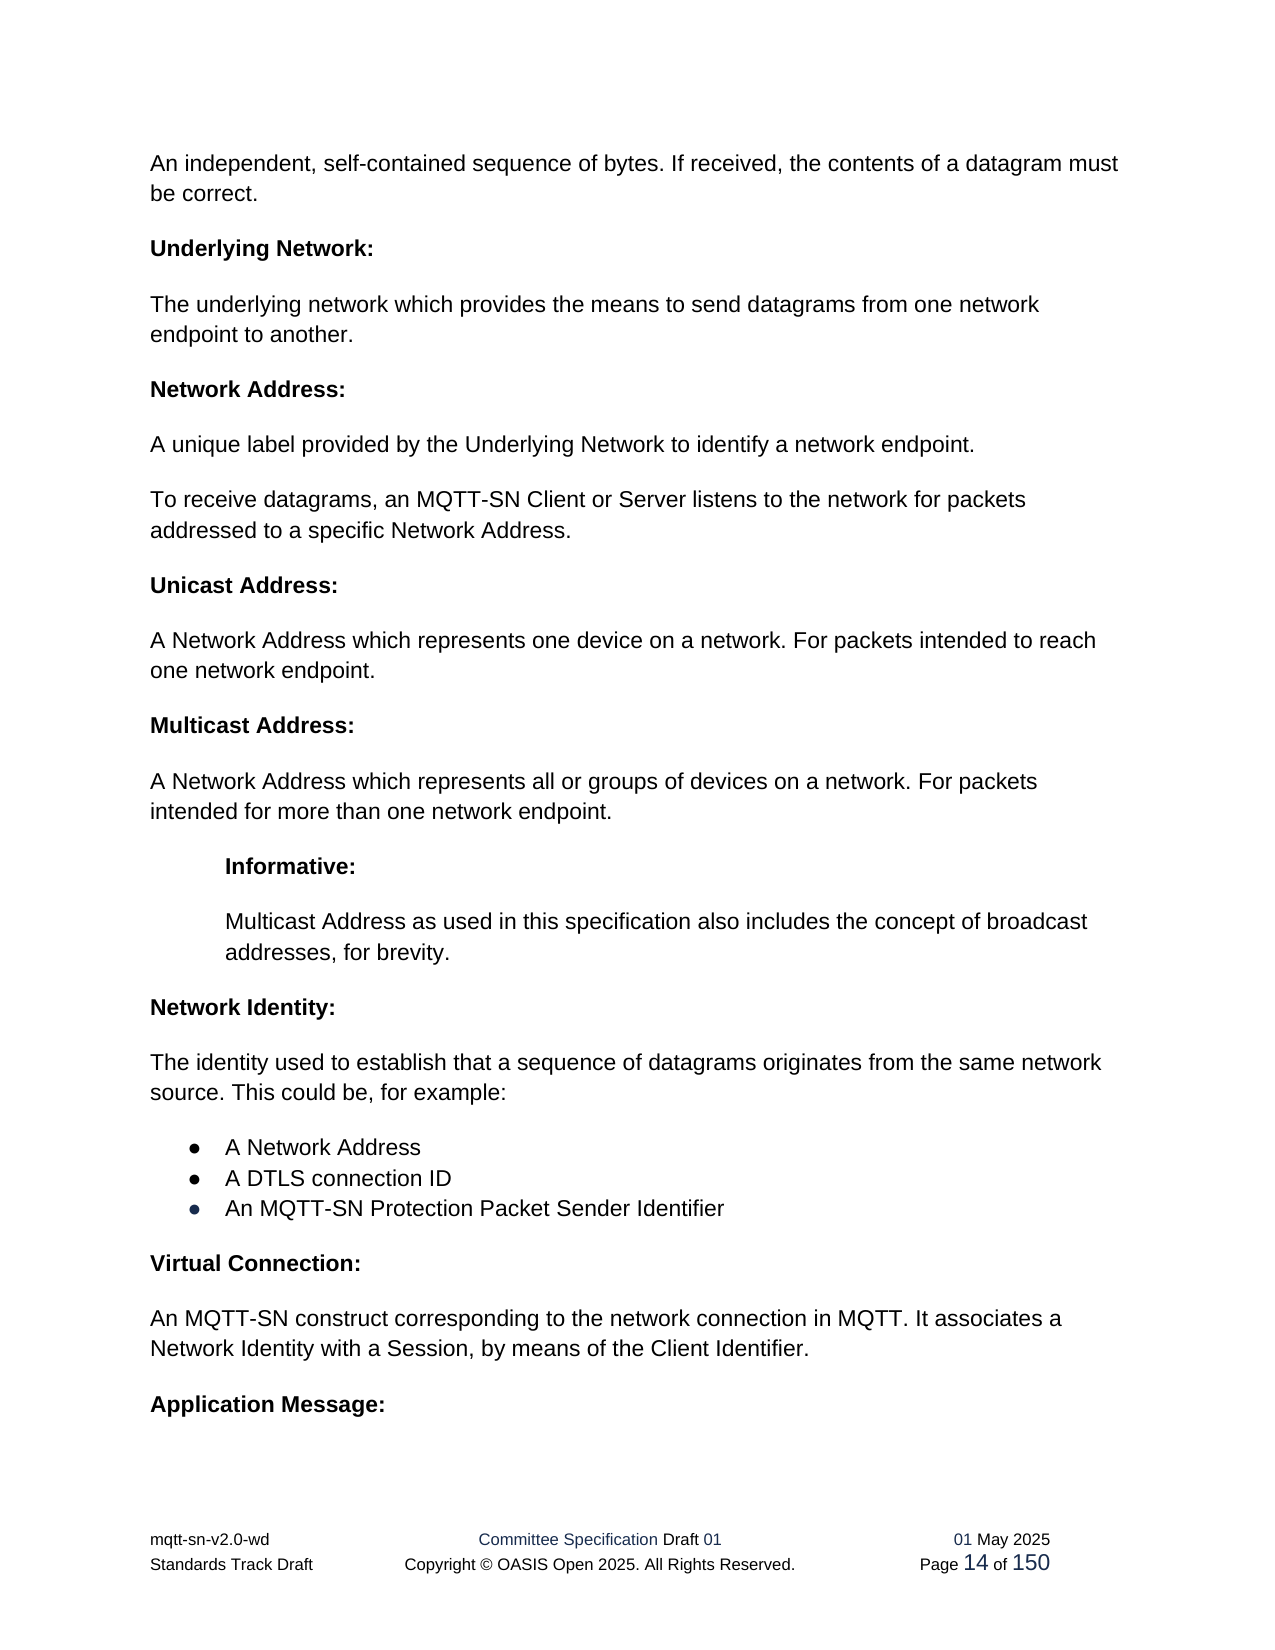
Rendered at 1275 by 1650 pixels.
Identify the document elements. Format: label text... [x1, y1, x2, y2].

text An independent, self-contained sequence of bytes. If received, the contents of a datagram must be correct. [150, 150, 1125, 207]
text Virtual Connection: [150, 1250, 1125, 1276]
text A Network Address which represents one device on a network. For packets intended to reach one network endpoint. [150, 627, 1125, 684]
text A unique label provided by the Underlying Network to identify a network endpoint. [150, 431, 1125, 458]
text Multicast Address: [150, 712, 1125, 739]
list An MQTT-SN Protection Packet Sender Identifier [187, 1195, 1125, 1221]
text Network Identity: [150, 994, 1125, 1020]
text Unicast Address: [150, 572, 1125, 598]
text The underlying network which provides the means to send datagrams from one network endpoint to another. [150, 291, 1125, 347]
text Underlying Network: [150, 235, 1125, 262]
text Application Message: [150, 1391, 1125, 1417]
list A Network Address [187, 1134, 1125, 1161]
text The identity used to establish that a sequence of datagrams originates from the same network source. This could be, for example: [150, 1049, 1125, 1106]
text A Network Address which represents all or groups of devices on a network. For packets intended for more than one network endpoint. [150, 768, 1125, 824]
text Multicast Address as used in this specification also includes the concept of broadcast addresses, for brevity. [225, 908, 1125, 965]
text To receive datagrams, an MQTT-SN Client or Server listens to the network for packets addressed to a specific Network Address. [150, 486, 1125, 543]
list A DTLS connection ID [187, 1164, 1125, 1191]
text Network Address: [150, 376, 1125, 402]
text An MQTT-SN construct corresponding to the network connection in MQTT. It associates a Network Identity with a Session, by means of the Client Identifier. [150, 1305, 1125, 1362]
text Informative: [225, 853, 1125, 879]
